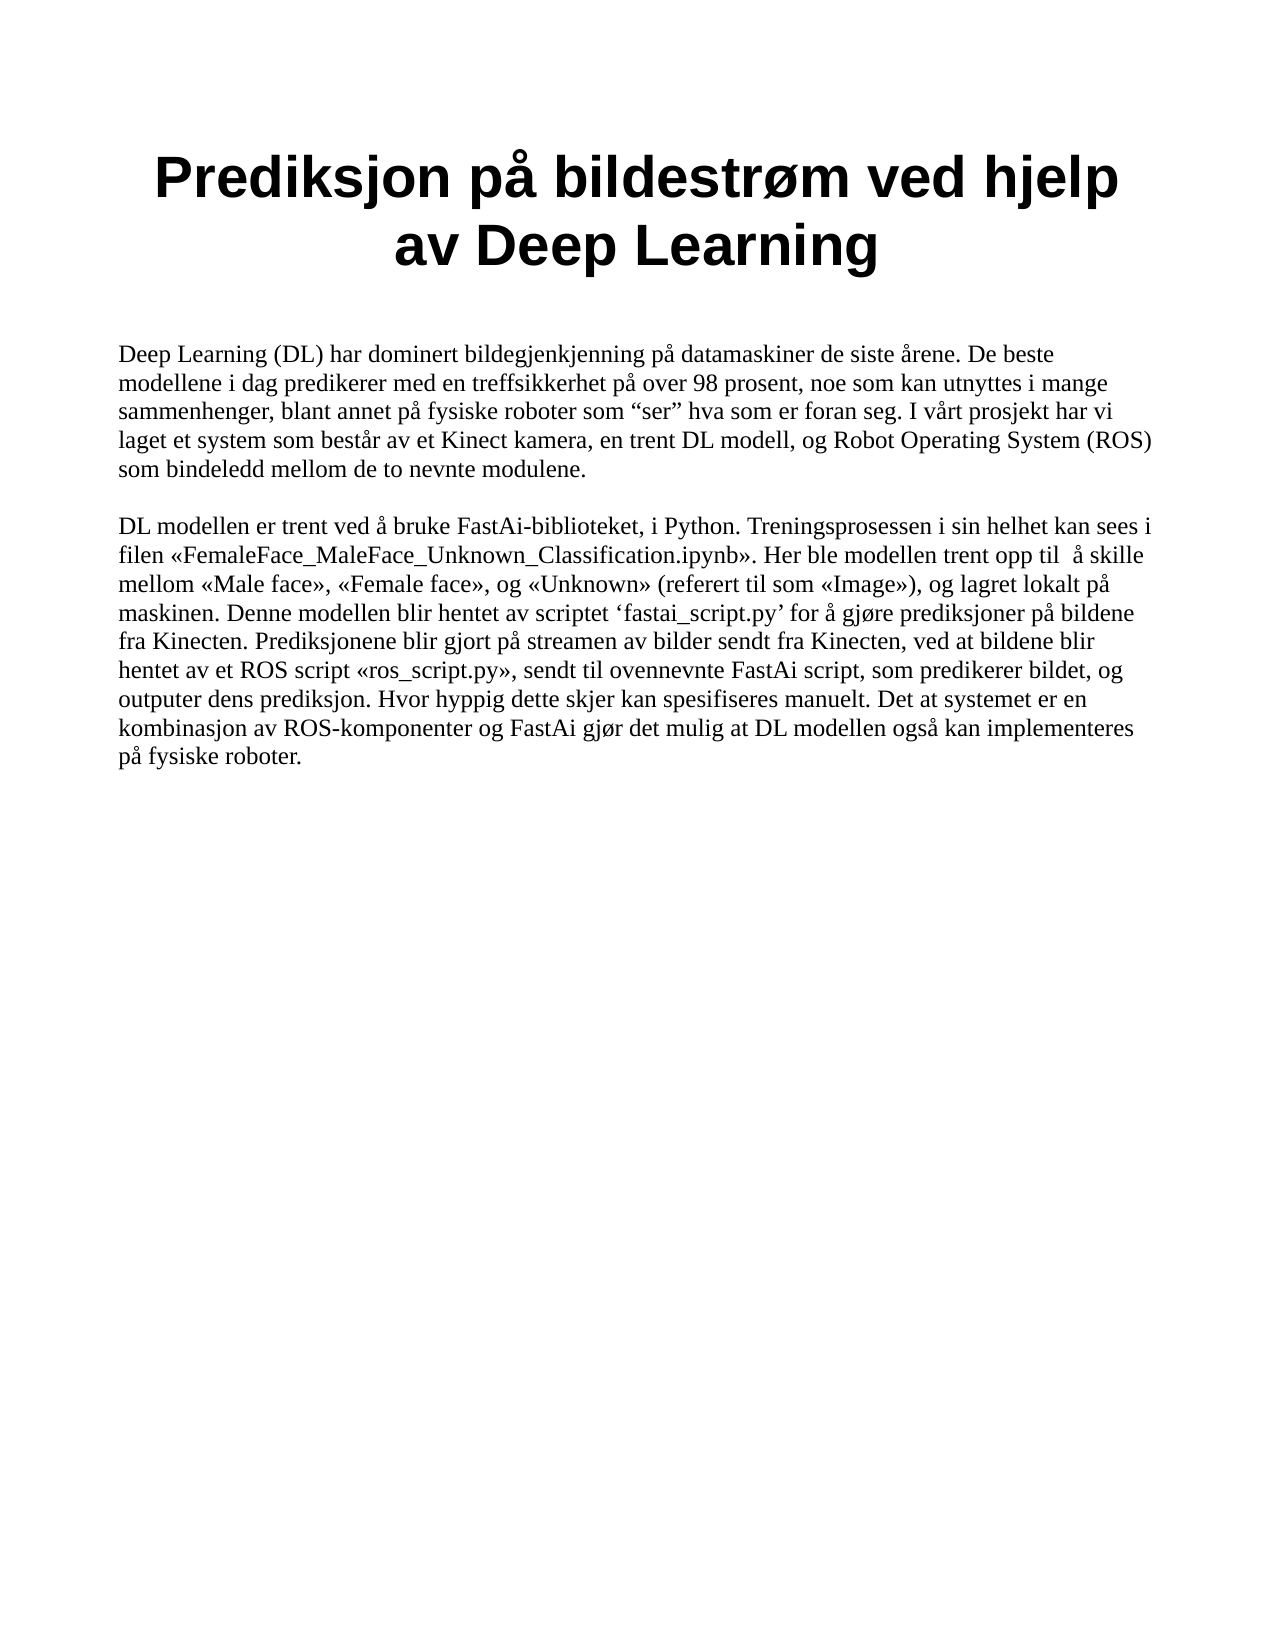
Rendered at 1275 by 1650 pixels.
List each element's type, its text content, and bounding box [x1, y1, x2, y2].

title Prediksjon på bildestrøm ved hjelp av Deep Learning [118, 143, 1157, 277]
text DL modellen er trent ved å bruke FastAi-biblioteket, i Python. Treningsprosessen i sin helhet kan sees i filen «FemaleFace_MaleFace_Unknown_Classification.ipynb». Her ble modellen trent opp til å skille mellom «Male face», «Female face», og «Unknown» (referert til som «Image»), og lagret lokalt på maskinen. Denne modellen blir hentet av scriptet ‘fastai_script.py’ for å gjøre prediksjoner på bildene fra Kinecten. Prediksjonene blir gjort på streamen av bilder sendt fra Kinecten, ved at bildene blir hentet av et ROS script «ros_script.py», sendt til ovennevnte FastAi script, som predikerer bildet, og outputer dens prediksjon. Hvor hyppig dette skjer kan spesifiseres manuelt. Det at systemet er en kombinasjon av ROS-komponenter og FastAi gjør det mulig at DL modellen også kan implementeres på fysiske roboter. [118, 511, 1157, 770]
text Deep Learning (DL) har dominert bildegjenkjenning på datamaskiner de siste årene. De beste modellene i dag predikerer med en treffsikkerhet på over 98 prosent, noe som kan utnyttes i mange sammenhenger, blant annet på fysiske roboter som “ser” hva som er foran seg. I vårt prosjekt har vi laget et system som består av et Kinect kamera, en trent DL modell, og Robot Operating System (ROS) som bindeledd mellom de to nevnte modulene. [118, 339, 1157, 483]
